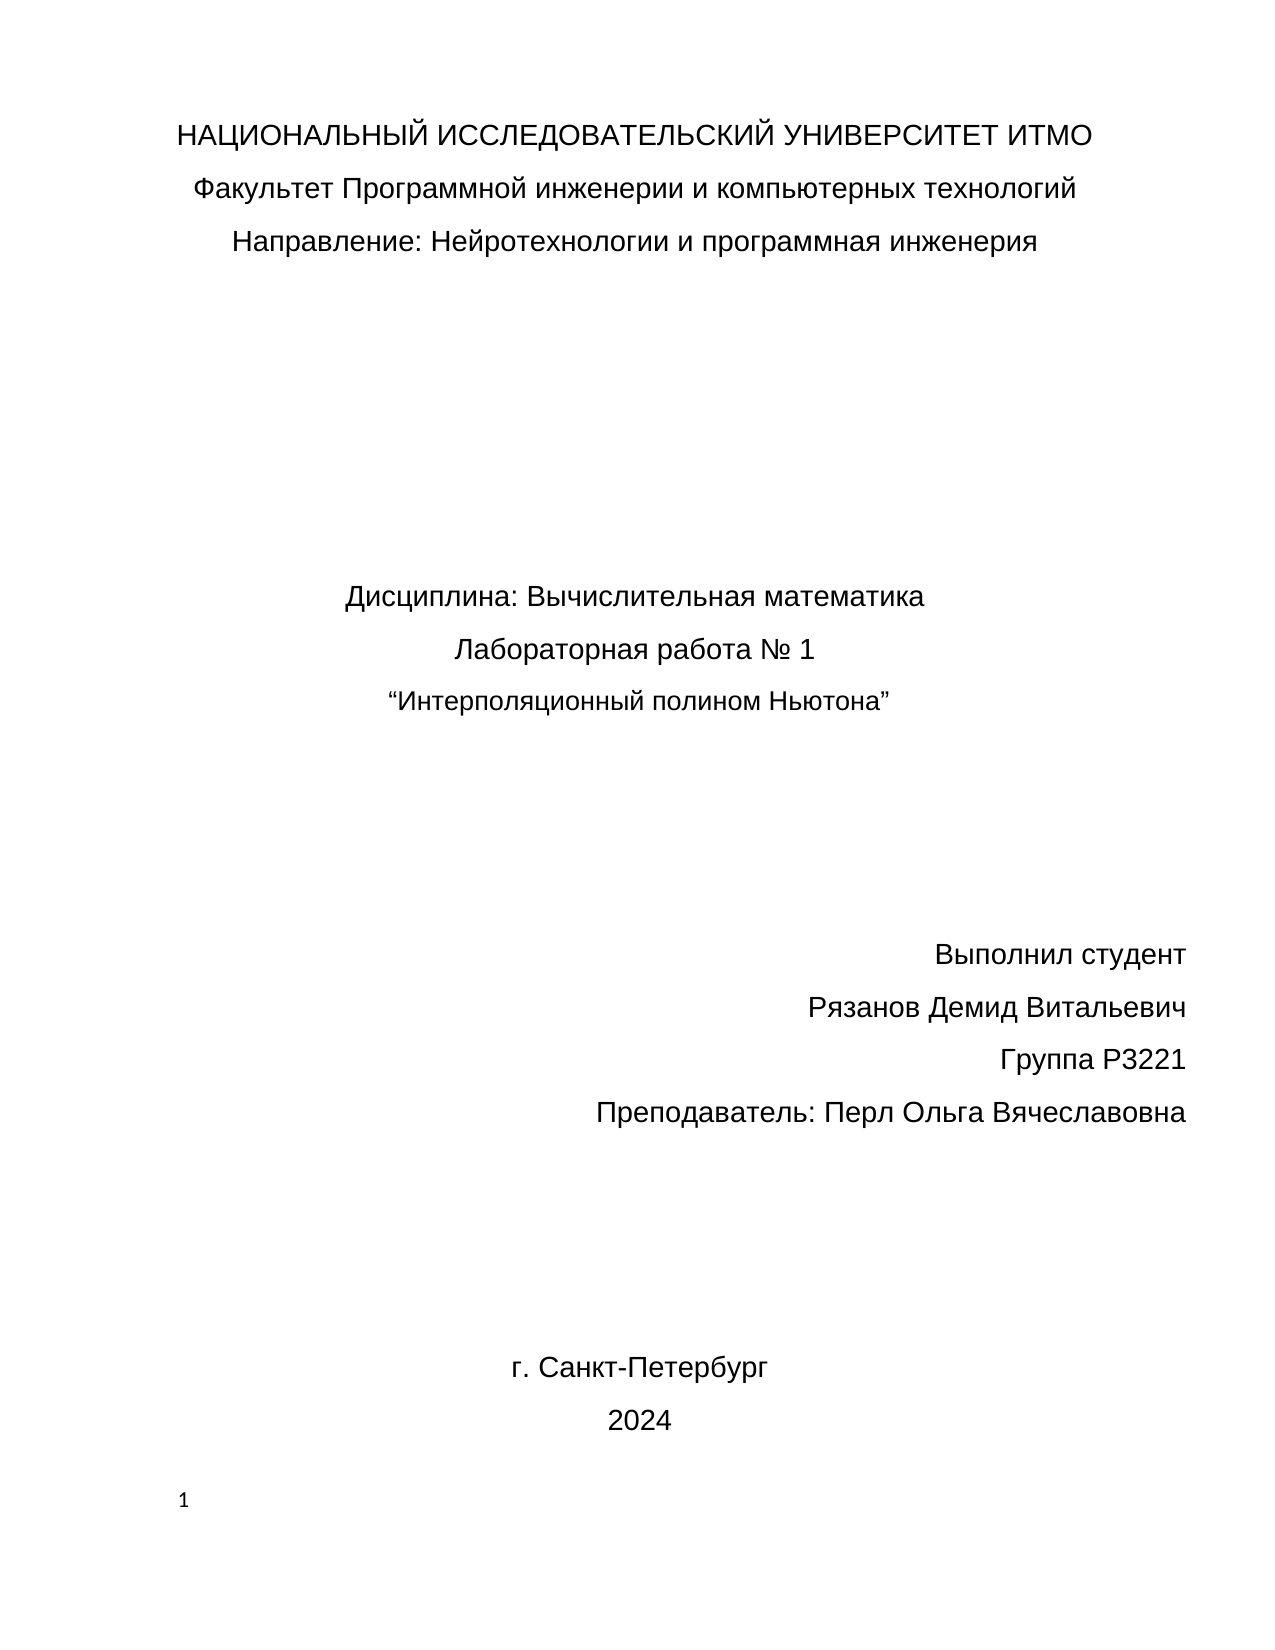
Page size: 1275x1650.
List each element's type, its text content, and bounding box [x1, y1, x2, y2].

text Рязанов Демид Витальевич [83, 989, 1186, 1023]
text НАЦИОНАЛЬНЫЙ ИССЛЕДОВАТЕЛЬСКИЙ УНИВЕРСИТЕТ ИТМО [83, 118, 1186, 152]
text Дисциплина: Вычислительная математика [83, 579, 1186, 613]
text Направление: Нейротехнологии и программная инженерия [83, 224, 1186, 257]
text Выполнил студент [83, 937, 1186, 970]
text г. Санкт-Петербург [93, 1350, 1186, 1383]
text Преподаватель: Перл Ольга Вячеславовна [83, 1095, 1186, 1129]
text 2024 [93, 1402, 1186, 1436]
text Группа Р3221 [83, 1042, 1186, 1076]
text Лабораторная работа № 1 [83, 632, 1186, 665]
text Факультет Программной инженерии и компьютерных технологий [83, 171, 1186, 204]
text “Интерполяционный полином Ньютона” [83, 685, 1186, 716]
